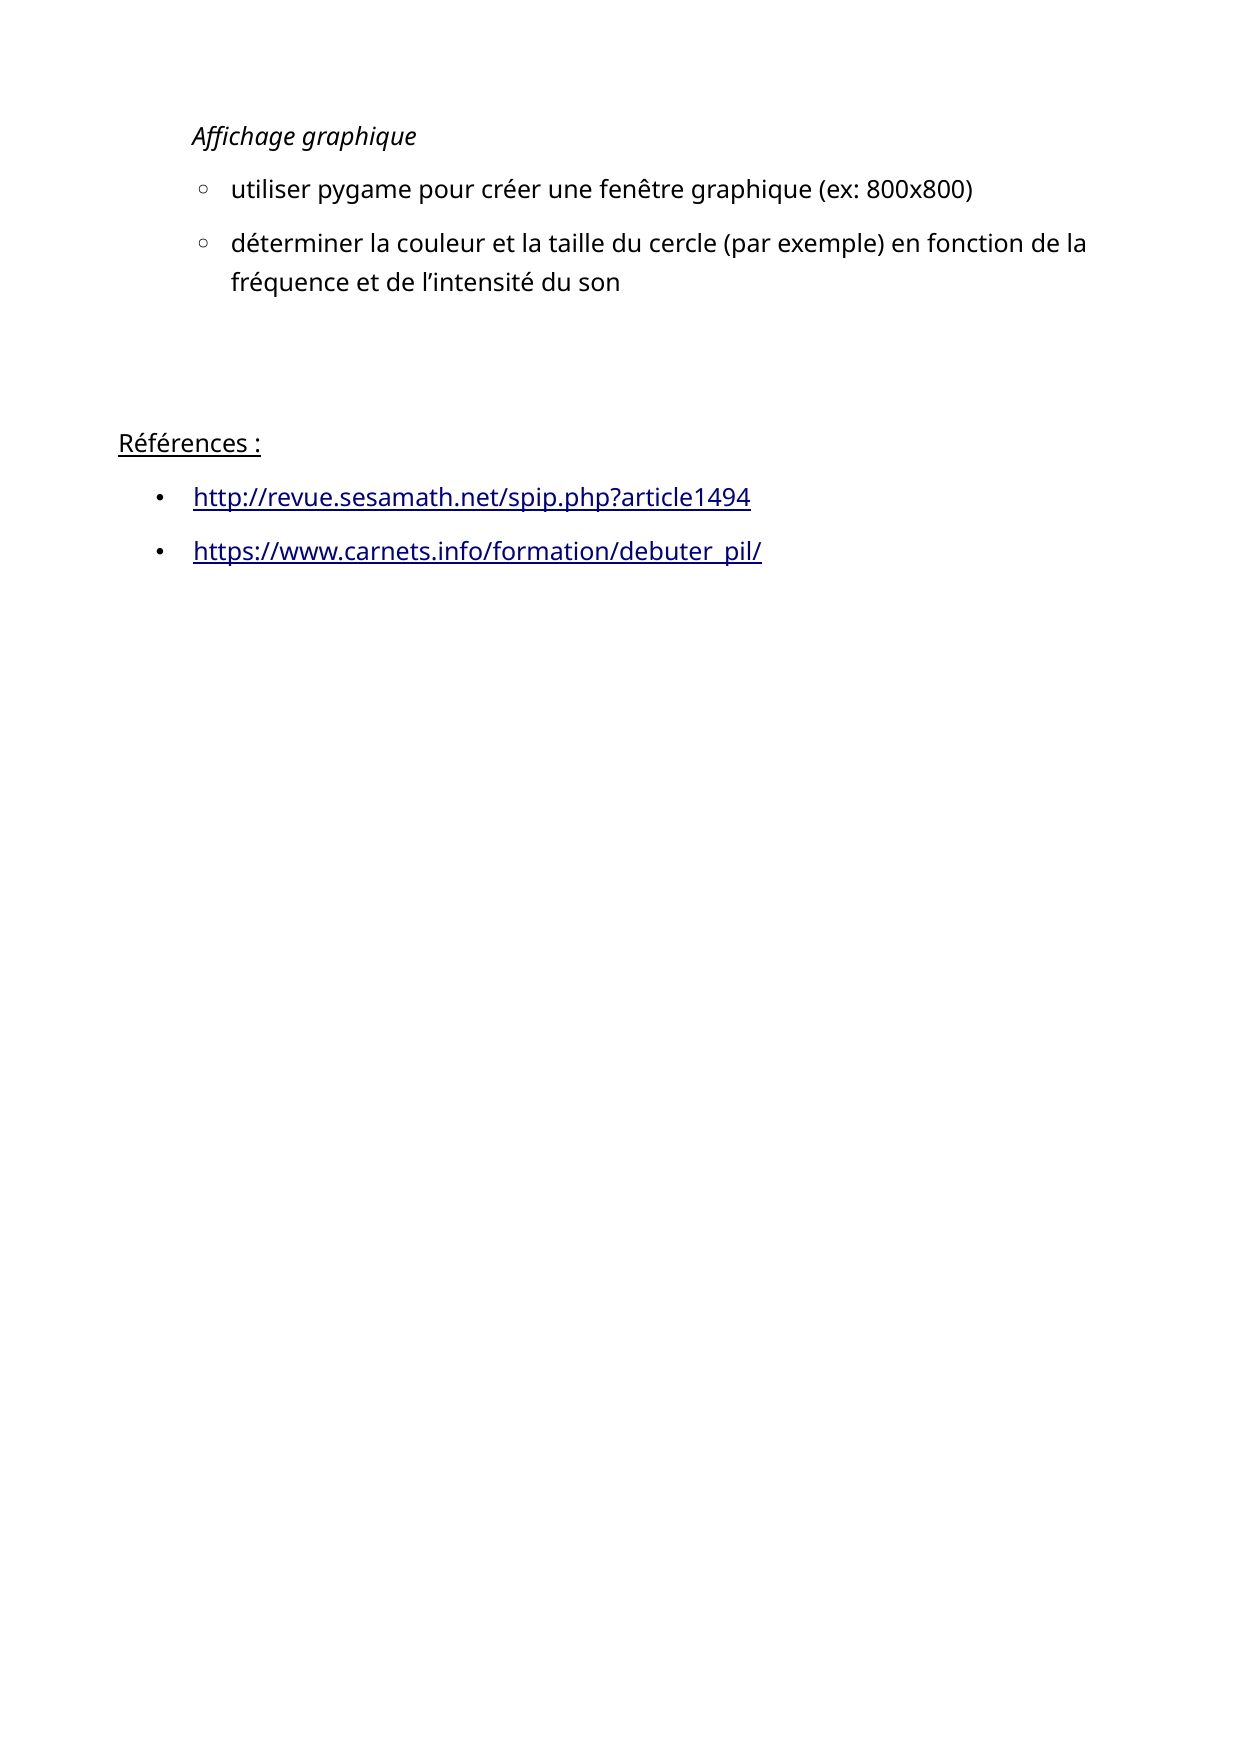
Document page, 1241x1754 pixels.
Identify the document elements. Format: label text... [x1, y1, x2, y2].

list utiliser pygame pour créer une fenêtre graphique (ex: 800x800) [193, 172, 1122, 206]
list https://www.carnets.info/formation/debuter_pil/ [156, 533, 1122, 568]
list http://revue.sesamath.net/spip.php?article1494 [156, 480, 1122, 514]
text Références : [118, 426, 1122, 460]
text Affichage graphique [118, 118, 1122, 152]
list déterminer la couleur et la taille du cercle (par exemple) en fonction de la fréquence et de l’intensité du son [193, 226, 1122, 299]
